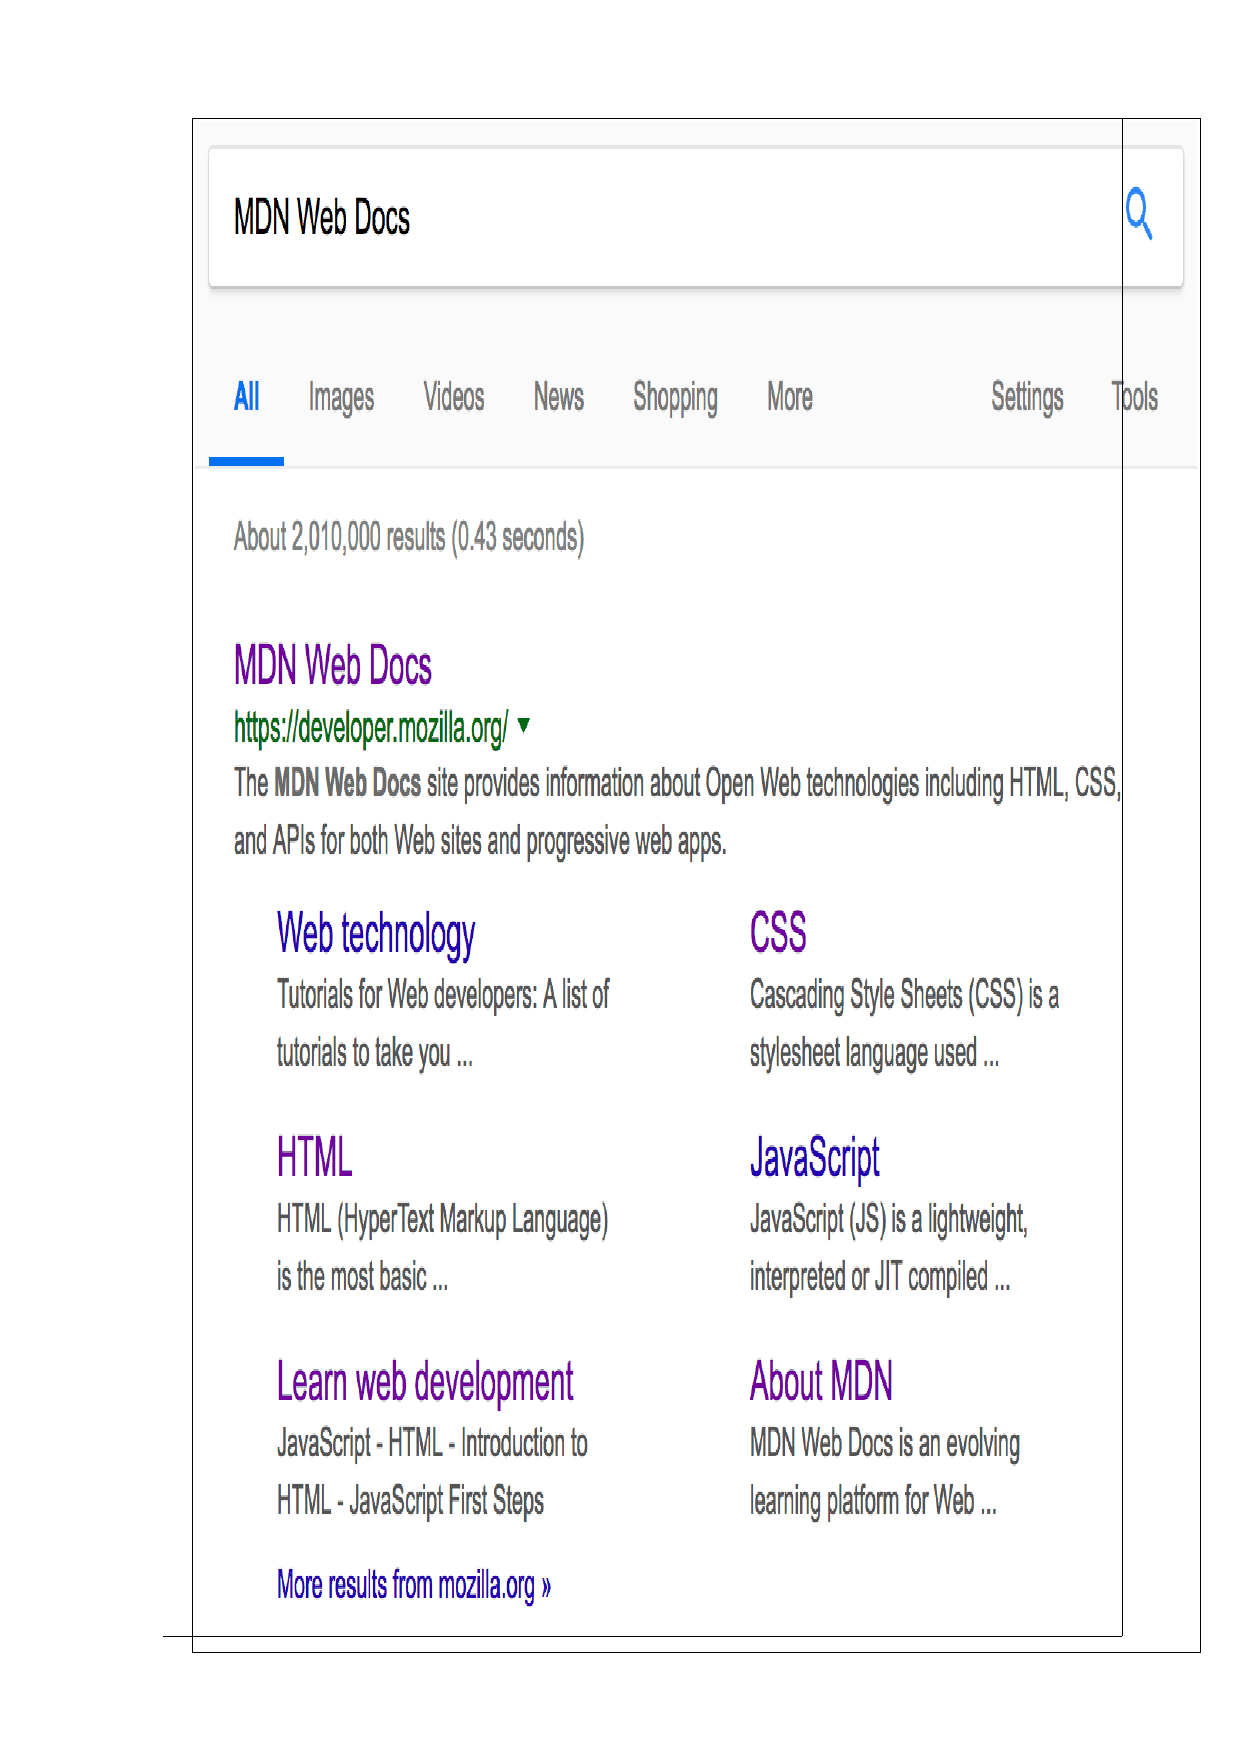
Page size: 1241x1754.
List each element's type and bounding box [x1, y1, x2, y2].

picture [1123, 121, 1198, 1636]
picture [195, 121, 1122, 1636]
